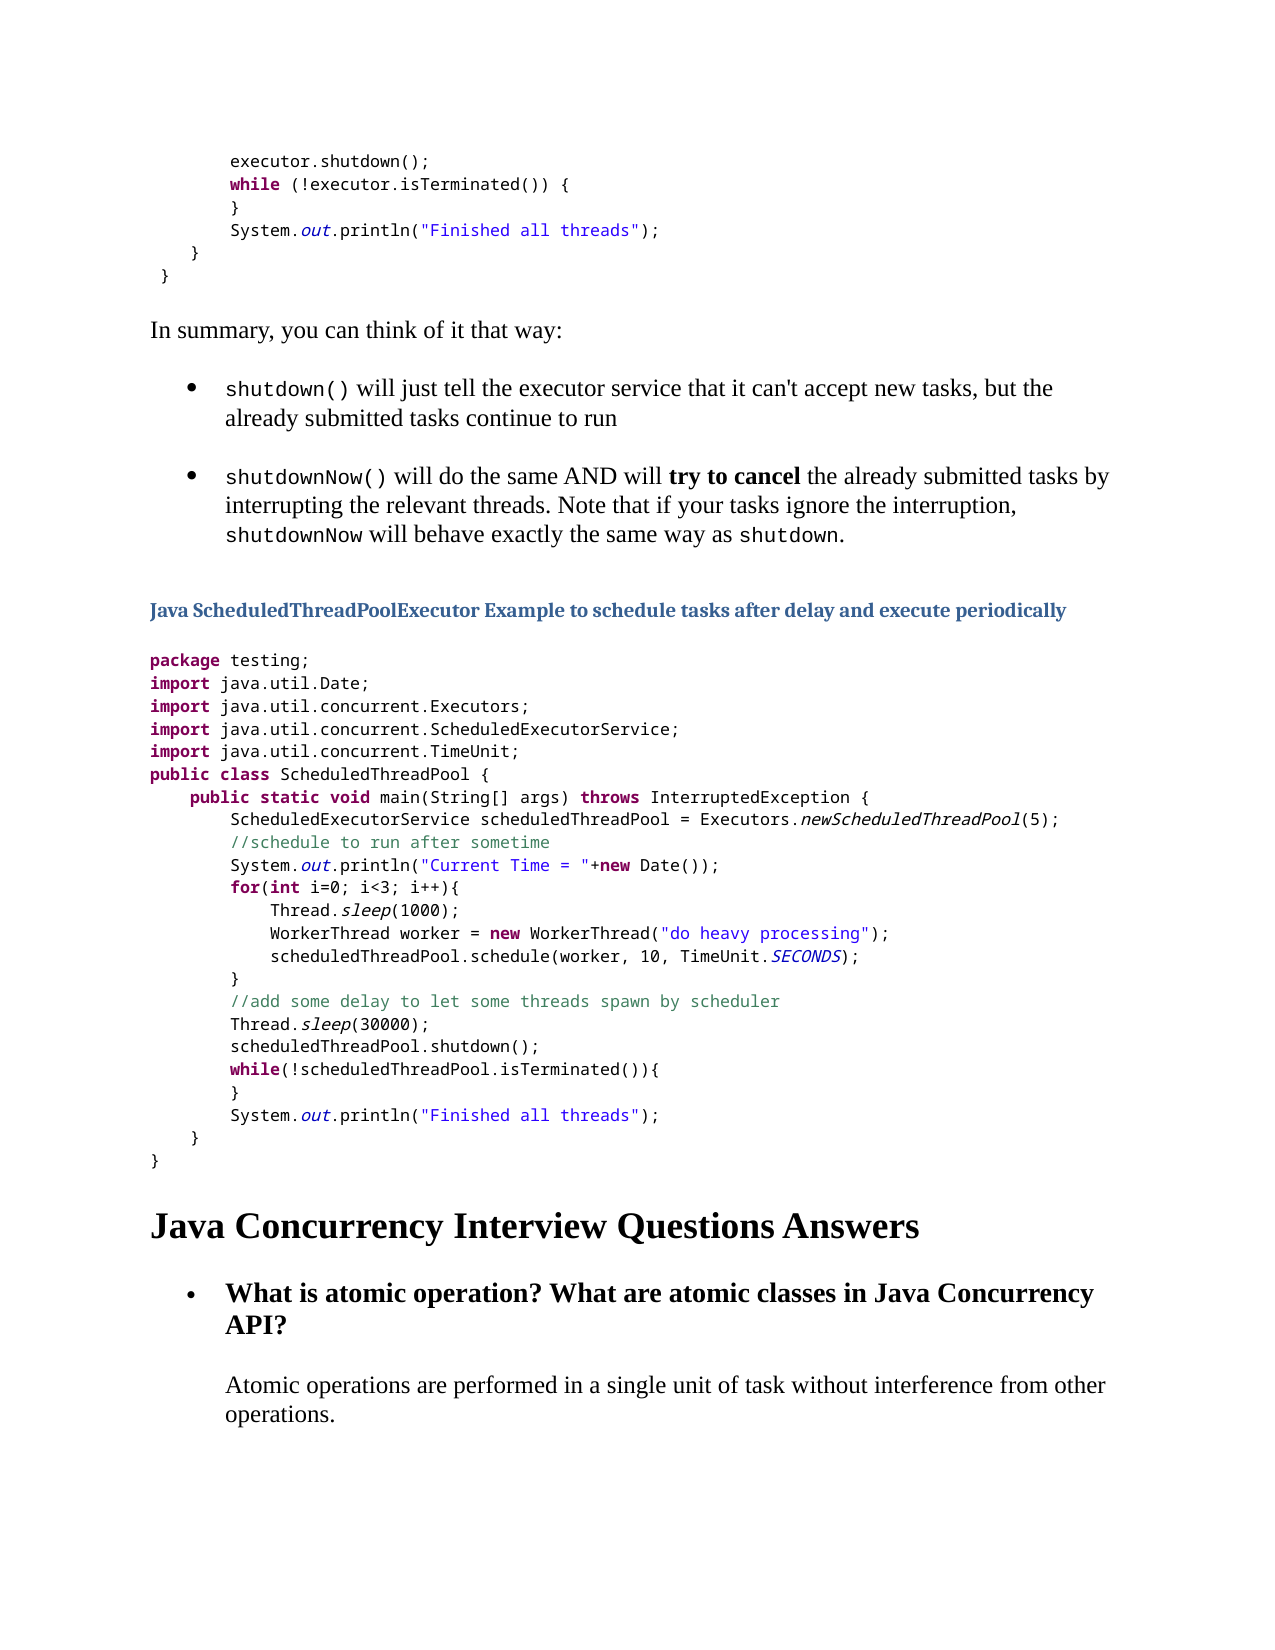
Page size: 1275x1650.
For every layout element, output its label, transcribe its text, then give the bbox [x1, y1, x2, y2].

text } [150, 1126, 1125, 1148]
text while (!executor.isTerminated()) { [150, 173, 1125, 195]
text In summary, you can think of it that way: [150, 315, 1125, 344]
text Thread.sleep(30000); [150, 1012, 1125, 1035]
text public class ScheduledThreadPool { [150, 762, 1125, 785]
text System.out.println("Finished all threads"); [150, 1103, 1125, 1126]
text public static void main(String[] args) throws InterruptedException { [150, 785, 1125, 808]
text } [150, 1148, 1125, 1171]
text import java.util.concurrent.TimeUnit; [150, 740, 1125, 762]
text scheduledThreadPool.schedule(worker, 10, TimeUnit.SECONDS); [150, 944, 1125, 967]
text //add some delay to let some threads spawn by scheduler [150, 989, 1125, 1012]
text scheduledThreadPool.shutdown(); [150, 1035, 1125, 1058]
text } [150, 1080, 1125, 1103]
text System.out.println("Current Time = "+new Date()); [150, 853, 1125, 876]
text System.out.println("Finished all threads"); [150, 218, 1125, 241]
text while(!scheduledThreadPool.isTerminated()){ [150, 1058, 1125, 1080]
text package testing; [150, 649, 1125, 672]
subtitle What is atomic operation? What are atomic classes in Java Concurrency API? [187, 1276, 1125, 1341]
text executor.shutdown(); [150, 150, 1125, 173]
list shutdownNow() will do the same AND will try to cancel the already submitted tasks by interrupting the relevant threads. Note that if your tasks ignore the interruption, shutdownNow will behave exactly the same way as shutdown. [187, 461, 1125, 549]
text import java.util.concurrent.Executors; [150, 694, 1125, 717]
subtitle Java Concurrency Interview Questions Answers [150, 1204, 1125, 1247]
list shutdown() will just tell the executor service that it can't accept new tasks, but the already submitted tasks continue to run [187, 373, 1125, 432]
text //schedule to run after sometime [150, 831, 1125, 853]
text WorkerThread worker = new WorkerThread("do heavy processing"); [150, 921, 1125, 944]
text } [150, 967, 1125, 989]
text ScheduledExecutorService scheduledThreadPool = Executors.newScheduledThreadPool(5); [150, 808, 1125, 831]
text } [150, 241, 1125, 263]
text Thread.sleep(1000); [150, 899, 1125, 921]
subtitle Java ScheduledThreadPoolExecutor Example to schedule tasks after delay and execute periodically [150, 599, 1125, 623]
text import java.util.concurrent.ScheduledExecutorService; [150, 717, 1125, 740]
text for(int i=0; i<3; i++){ [150, 876, 1125, 899]
text Atomic operations are performed in a single unit of task without interference from other operations. [225, 1370, 1125, 1427]
text import java.util.Date; [150, 672, 1125, 694]
text } [150, 263, 1125, 286]
text } [150, 195, 1125, 218]
